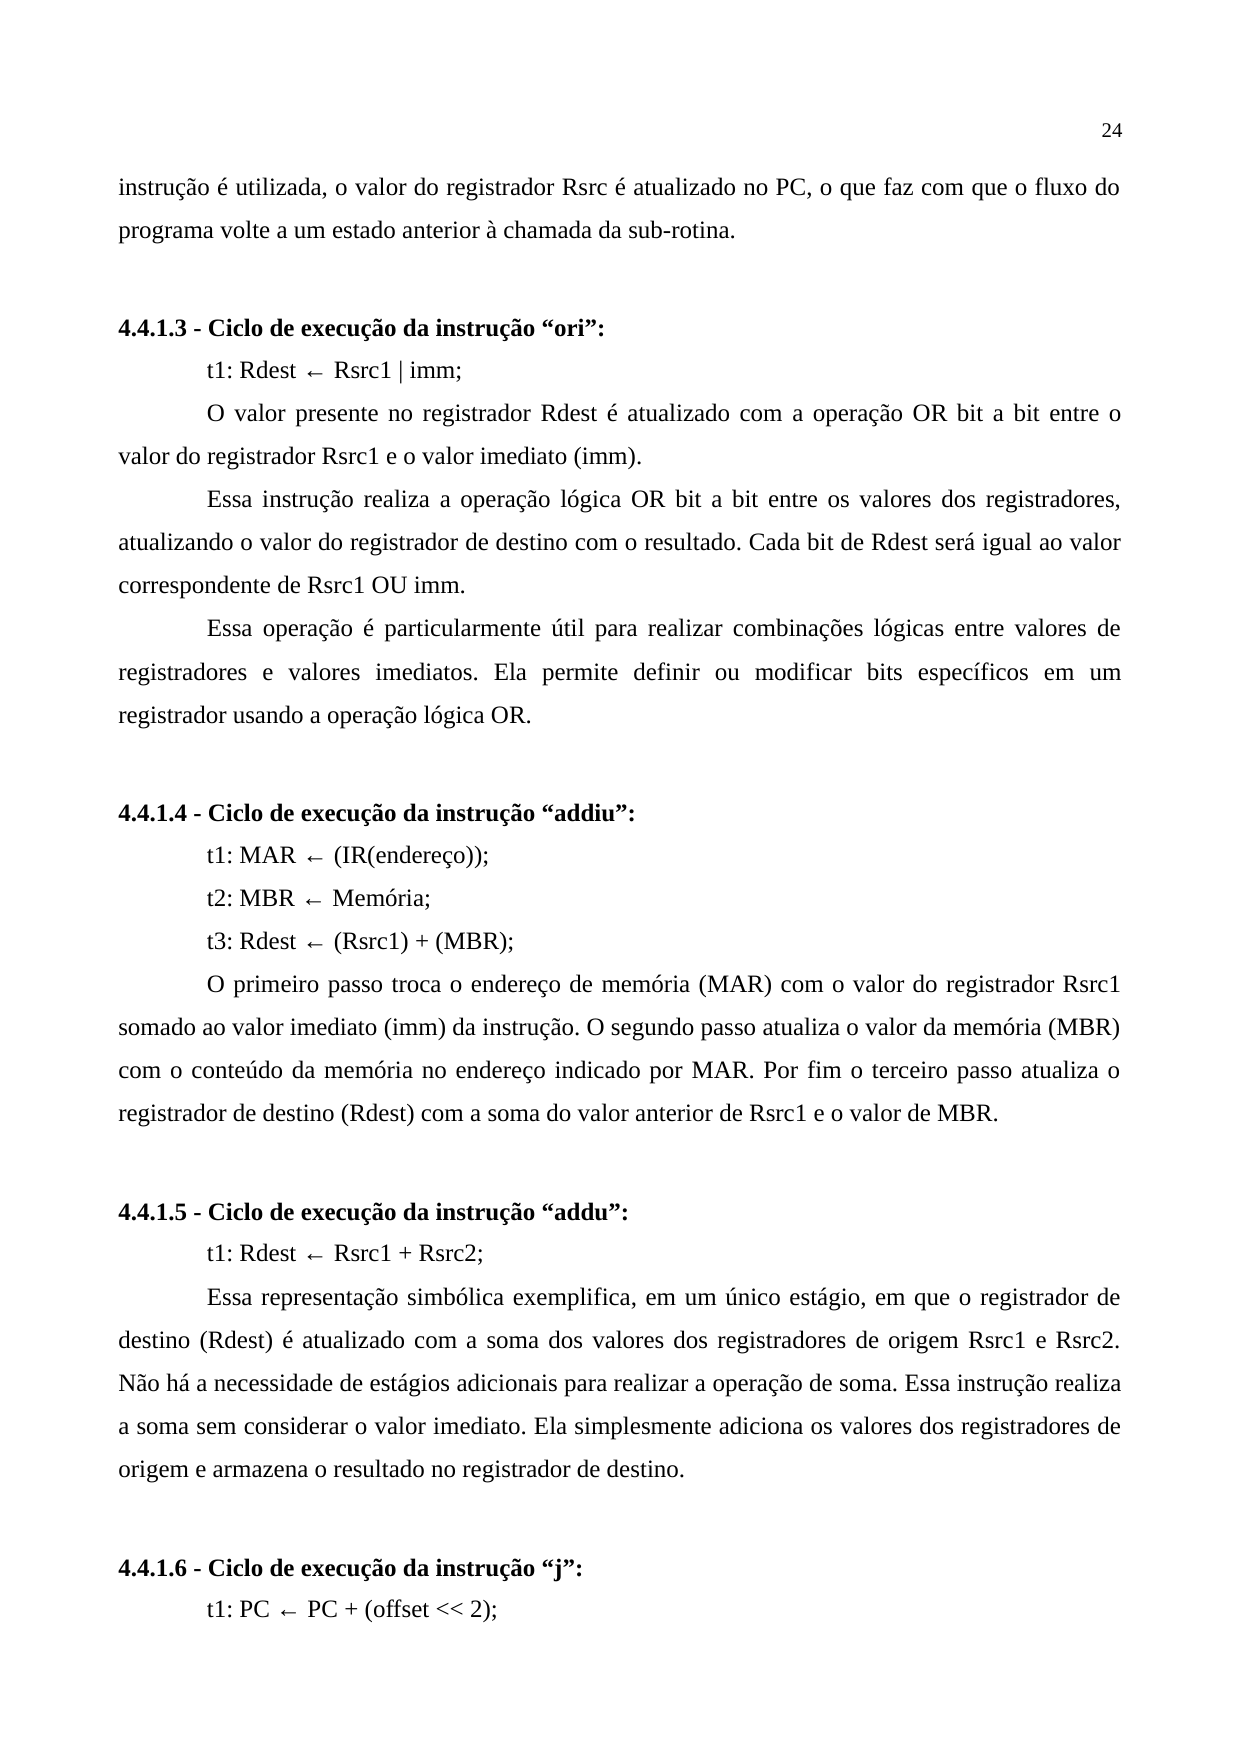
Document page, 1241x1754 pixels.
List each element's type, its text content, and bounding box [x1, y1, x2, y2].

text O valor presente no registrador Rdest é atualizado com a operação OR bit a bit entre o valor do registrador Rsrc1 e o valor imediato (imm). [118, 398, 1122, 470]
subtitle 4.4.1.4 - Ciclo de execução da instrução “addiu”: [118, 798, 1122, 827]
text Essa instrução realiza a operação lógica OR bit a bit entre os valores dos registradores, atualizando o valor do registrador de destino com o resultado. Cada bit de Rdest será igual ao valor correspondente de Rsrc1 OU imm. [118, 484, 1122, 599]
text t1: MAR ← (IR(endereço)); [118, 840, 1122, 868]
subtitle 4.4.1.6 - Ciclo de execução da instrução “j”: [118, 1553, 1122, 1582]
text t2: MBR ← Memória; [118, 883, 1122, 912]
text t1: Rdest ← Rsrc1 | imm; [118, 355, 1122, 383]
text O primeiro passo troca o endereço de memória (MAR) com o valor do registrador Rsrc1 somado ao valor imediato (imm) da instrução. O segundo passo atualiza o valor da memória (MBR) com o conteúdo da memória no endereço indicado por MAR. Por fim o terceiro passo atualiza o registrador de destino (Rdest) com a soma do valor anterior de Rsrc1 e o valor de MBR. [118, 969, 1122, 1127]
text t1: Rdest ← Rsrc1 + Rsrc2; [118, 1238, 1122, 1267]
subtitle 4.4.1.5 - Ciclo de execução da instrução “addu”: [118, 1197, 1122, 1226]
text Essa operação é particularmente útil para realizar combinações lógicas entre valores de registradores e valores imediatos. Ela permite definir ou modificar bits específicos em um registrador usando a operação lógica OR. [118, 613, 1122, 728]
text t1: PC ← PC + (offset << 2); [118, 1594, 1122, 1623]
text Essa representação simbólica exemplifica, em um único estágio, em que o registrador de destino (Rdest) é atualizado com a soma dos valores dos registradores de origem Rsrc1 e Rsrc2. Não há a necessidade de estágios adicionais para realizar a operação de soma. Essa instrução realiza a soma sem considerar o valor imediato. Ela simplesmente adiciona os valores dos registradores de origem e armazena o resultado no registrador de destino. [118, 1282, 1122, 1483]
text t3: Rdest ← (Rsrc1) + (MBR); [118, 926, 1122, 955]
subtitle 4.4.1.3 - Ciclo de execução da instrução “ori”: [118, 313, 1122, 342]
text instrução é utilizada, o valor do registrador Rsrc é atualizado no PC, o que faz com que o fluxo do programa volte a um estado anterior à chamada da sub-rotina. [118, 172, 1122, 243]
